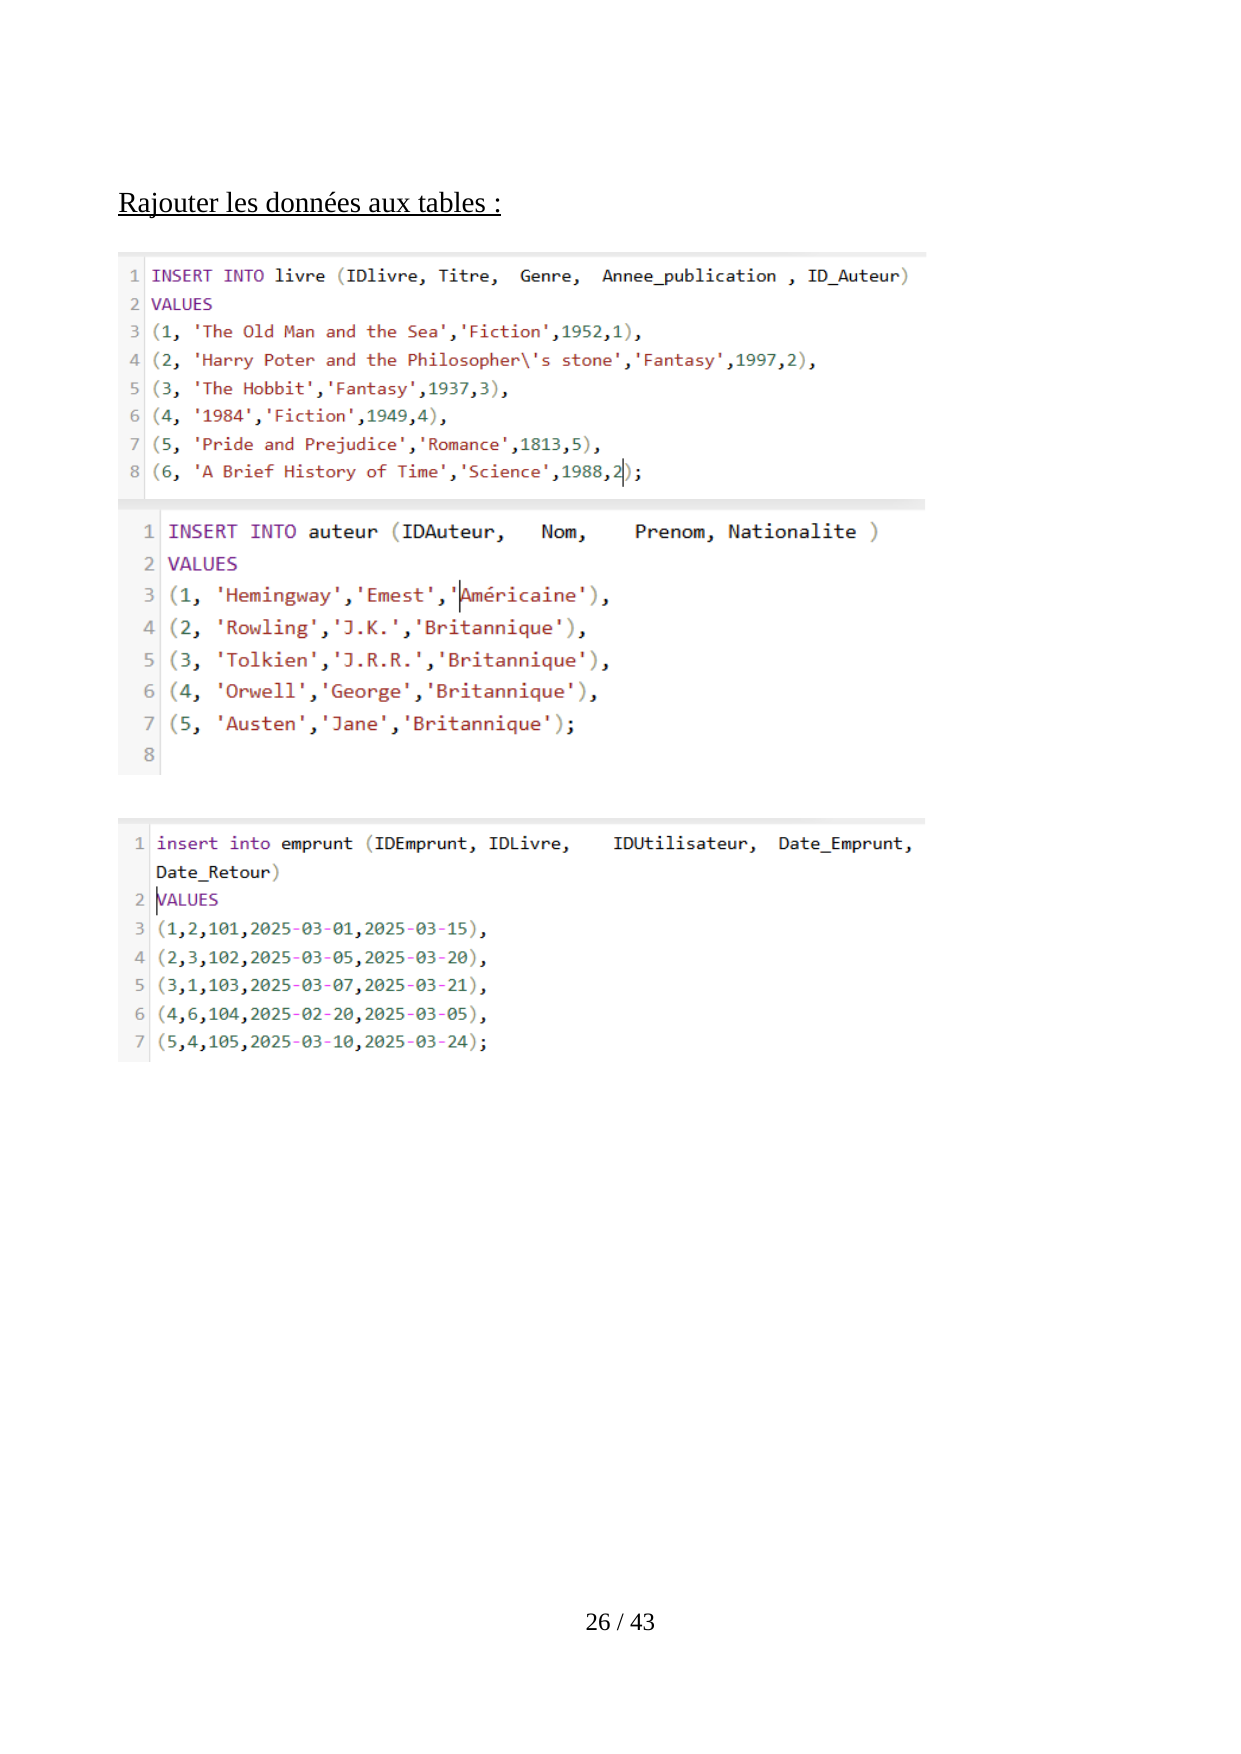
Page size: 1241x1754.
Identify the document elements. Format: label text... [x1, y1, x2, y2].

text Rajouter les données aux tables : [118, 185, 1122, 219]
picture [118, 818, 926, 1062]
picture [118, 252, 927, 775]
